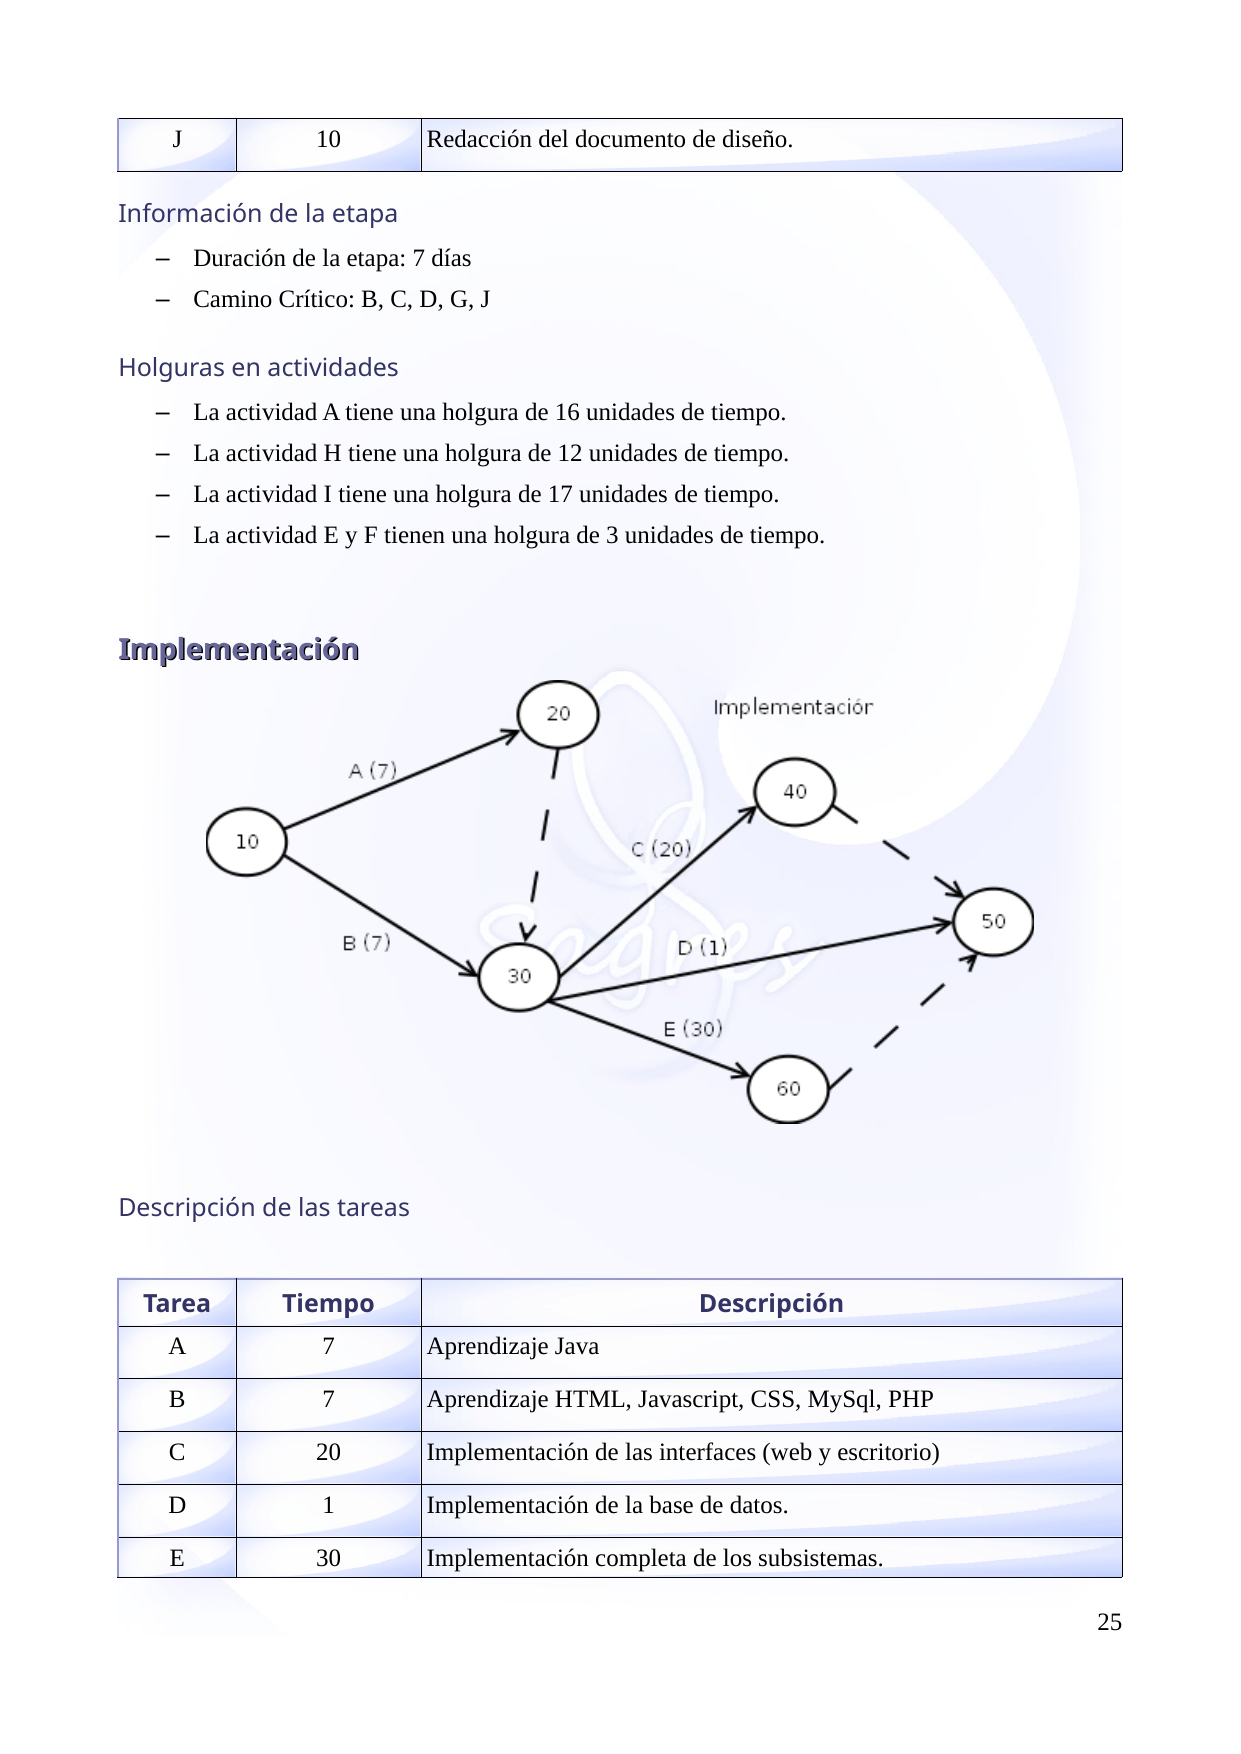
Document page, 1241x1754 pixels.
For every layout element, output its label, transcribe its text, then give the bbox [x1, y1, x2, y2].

table_header Tiempo [237, 1280, 421, 1326]
table_cell E [119, 1538, 236, 1577]
list La actividad E y F tienen una holgura de 3 unidades de tiempo. [156, 520, 1122, 549]
list La actividad A tiene una holgura de 16 unidades de tiempo. [156, 397, 1122, 425]
subtitle Holguras en actividades [118, 350, 1122, 384]
list Duración de la etapa: 7 días [156, 243, 1122, 271]
subtitle Descripción de las tareas [118, 1190, 1122, 1224]
table_cell Aprendizaje Java [422, 1327, 1122, 1378]
table_cell Aprendizaje HTML, Javascript, CSS, MySql, PHP [422, 1379, 1122, 1431]
list Camino Crítico: B, C, D, G, J [156, 284, 1122, 313]
picture [118, 1224, 1122, 1278]
table_cell Implementación de las interfaces (web y escritorio) [422, 1432, 1122, 1484]
picture [118, 384, 1122, 628]
picture [118, 1578, 1122, 1636]
table_header Descripción [422, 1280, 1122, 1326]
table_cell 7 [237, 1379, 421, 1431]
table_cell B [119, 1379, 236, 1431]
picture [118, 230, 1122, 350]
table_cell 10 [237, 119, 421, 171]
table_header Tarea [119, 1280, 236, 1326]
table_cell C [119, 1432, 236, 1484]
picture [118, 172, 1122, 196]
subtitle Información de la etapa [118, 196, 1122, 230]
subtitle Implementación [118, 628, 1122, 668]
list La actividad I tiene una holgura de 17 unidades de tiempo. [156, 479, 1122, 508]
table_cell 7 [237, 1327, 421, 1378]
table_cell Implementación completa de los subsistemas. [422, 1538, 1122, 1577]
list La actividad H tiene una holgura de 12 unidades de tiempo. [156, 438, 1122, 467]
table_cell J [119, 119, 236, 171]
table_cell Implementación de la base de datos. [422, 1485, 1122, 1537]
table_cell D [119, 1485, 236, 1537]
picture [118, 668, 1122, 1190]
table_cell 1 [237, 1485, 421, 1537]
table_cell Redacción del documento de diseño. [422, 119, 1122, 171]
table_cell A [119, 1327, 236, 1378]
table_cell 30 [237, 1538, 421, 1577]
table_cell 20 [237, 1432, 421, 1484]
